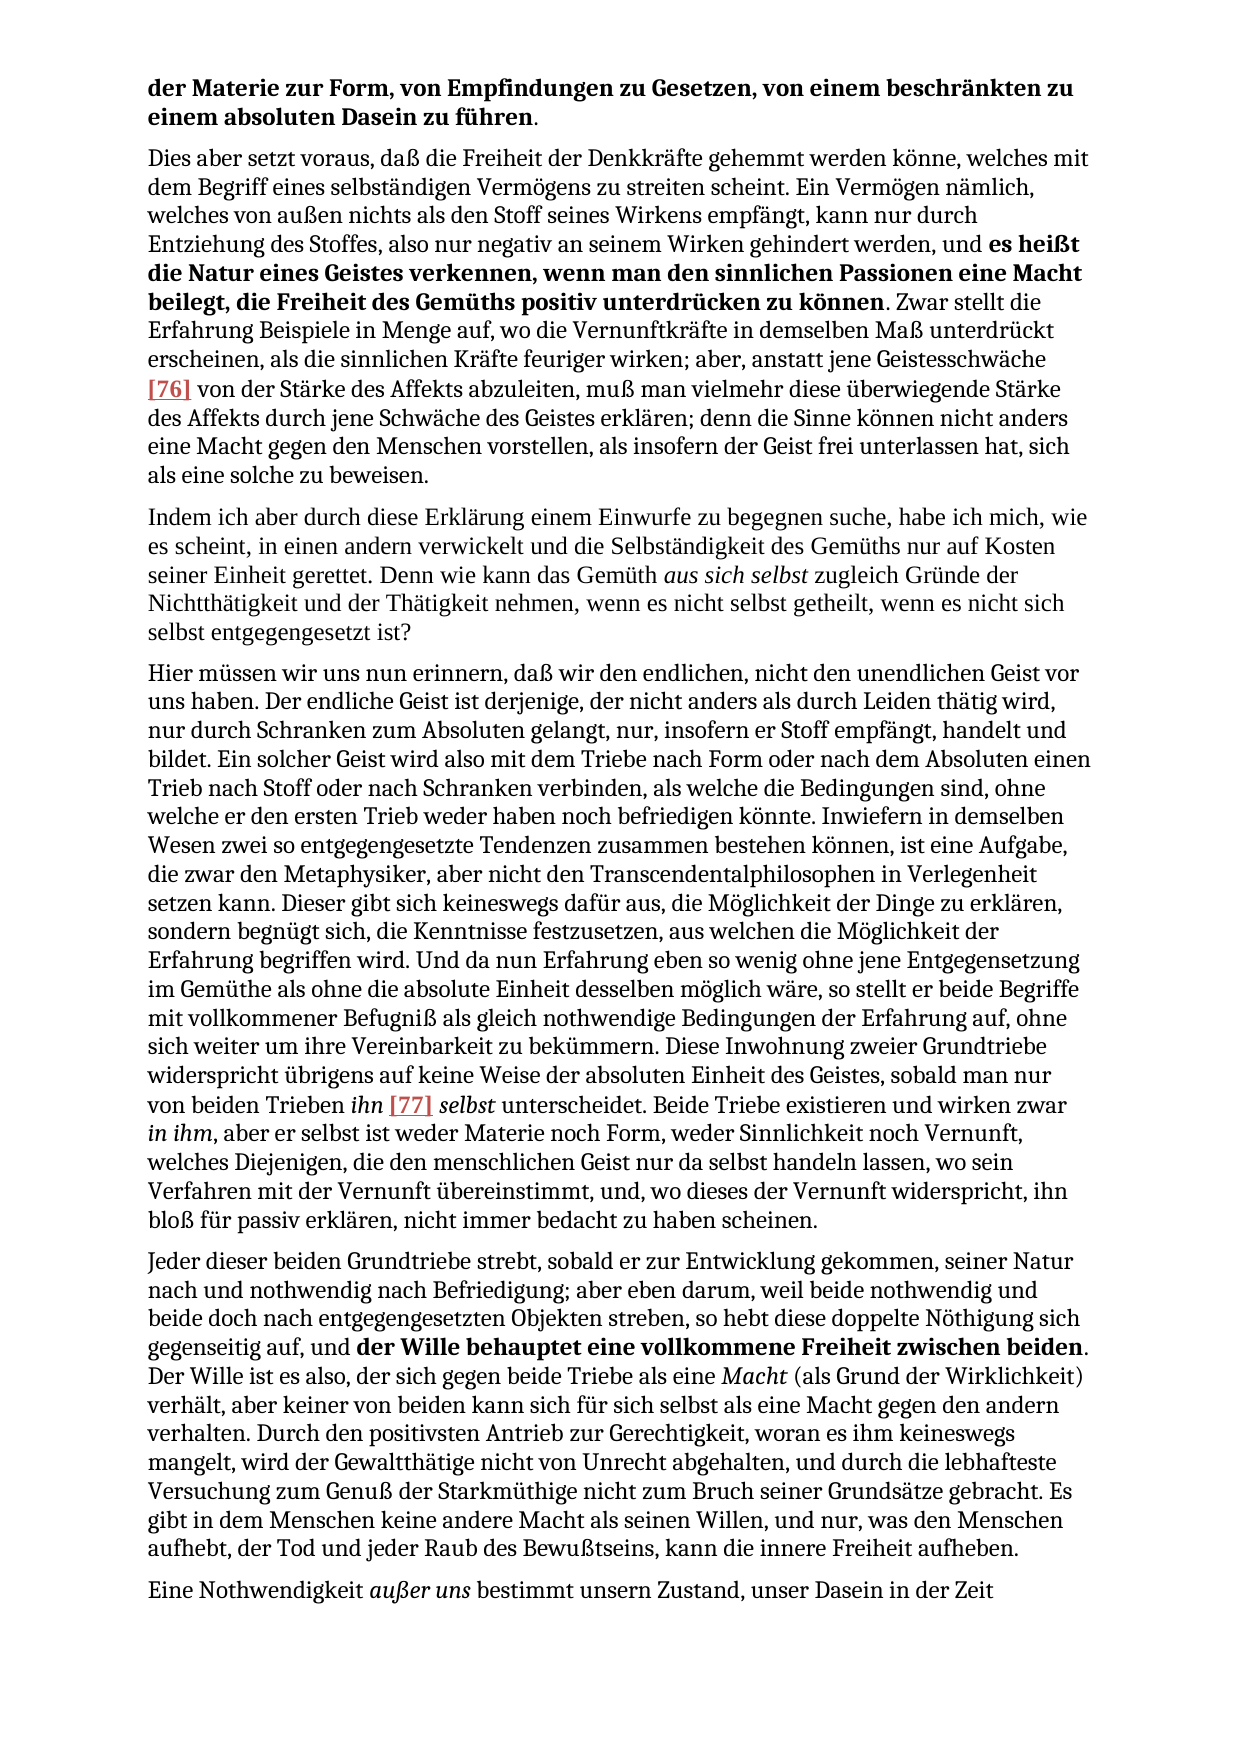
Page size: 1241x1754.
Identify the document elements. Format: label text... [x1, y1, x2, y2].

text Dies aber setzt voraus, daß die Freiheit der Denkkräfte gehemmt werden könne, welches mit dem Begriff eines selbständigen Vermögens zu streiten scheint. Ein Vermögen nämlich, welches von außen nichts als den Stoff seines Wirkens empfängt, kann nur durch Entziehung des Stoffes, also nur negativ an seinem Wirken gehindert werden, und es heißt die Natur eines Geistes verkennen, wenn man den sinnlichen Passionen eine Macht beilegt, die Freiheit des Gemüths positiv unterdrücken zu können. Zwar stellt die Erfahrung Beispiele in Menge auf, wo die Vernunftkräfte in demselben Maß unterdrückt erscheinen, als die sinnlichen Kräfte feuriger wirken; aber, anstatt jene Geistesschwäche [76] von der Stärke des Affekts abzuleiten, muß man vielmehr diese überwiegende Stärke des Affekts durch jene Schwäche des Geistes erklären; denn die Sinne können nicht anders eine Macht gegen den Menschen vorstellen, als insofern der Geist frei unterlassen hat, sich als eine solche zu beweisen. [148, 144, 1092, 490]
text Jeder dieser beiden Grundtriebe strebt, sobald er zur Entwicklung gekommen, seiner Natur nach und nothwendig nach Befriedigung; aber eben darum, weil beide nothwendig und beide doch nach entgegengesetzten Objekten streben, so hebt diese doppelte Nöthigung sich gegenseitig auf, und der Wille behauptet eine vollkommene Freiheit zwischen beiden. Der Wille ist es also, der sich gegen beide Triebe als eine Macht (als Grund der Wirklichkeit) verhält, aber keiner von beiden kann sich für sich selbst als eine Macht gegen den andern verhalten. Durch den positivsten Antrieb zur Gerechtigkeit, woran es ihm keineswegs mangelt, wird der Gewaltthätige nicht von Unrecht abgehalten, und durch die lebhafteste Versuchung zum Genuß der Starkmüthige nicht zum Bruch seiner Grundsätze gebracht. Es gibt in dem Menschen keine andere Macht als seinen Willen, und nur, was den Menschen aufhebt, der Tod und jeder Raub des Bewußtseins, kann die innere Freiheit aufheben. [148, 1247, 1092, 1563]
text der Materie zur Form, von Empfindungen zu Gesetzen, von einem beschränkten zu einem absoluten Dasein zu führen. [148, 74, 1092, 131]
text Eine Nothwendigkeit außer uns bestimmt unsern Zustand, unser Dasein in der Zeit [148, 1576, 1092, 1604]
text Hier müssen wir uns nun erinnern, daß wir den endlichen, nicht den unendlichen Geist vor uns haben. Der endliche Geist ist derjenige, der nicht anders als durch Leiden thätig wird, nur durch Schranken zum Absoluten gelangt, nur, insofern er Stoff empfängt, handelt und bildet. Ein solcher Geist wird also mit dem Triebe nach Form oder nach dem Absoluten einen Trieb nach Stoff oder nach Schranken verbinden, als welche die Bedingungen sind, ohne welche er den ersten Trieb weder haben noch befriedigen könnte. Inwiefern in demselben Wesen zwei so entgegengesetzte Tendenzen zusammen bestehen können, ist eine Aufgabe, die zwar den Metaphysiker, aber nicht den Transcendentalphilosophen in Verlegenheit setzen kann. Dieser gibt sich keineswegs dafür aus, die Möglichkeit der Dinge zu erklären, sondern begnügt sich, die Kenntnisse festzusetzen, aus welchen die Möglichkeit der Erfahrung begriffen wird. Und da nun Erfahrung eben so wenig ohne jene Entgegensetzung im Gemüthe als ohne die absolute Einheit desselben möglich wäre, so stellt er beide Begriffe mit vollkommener Befugniß als gleich nothwendige Bedingungen der Erfahrung auf, ohne sich weiter um ihre Vereinbarkeit zu bekümmern. Diese Inwohnung zweier Grundtriebe widerspricht übrigens auf keine Weise der absoluten Einheit des Geistes, sobald man nur von beiden Trieben ihn [77] selbst unterscheidet. Beide Triebe existieren und wirken zwar in ihm, aber er selbst ist weder Materie noch Form, weder Sinnlichkeit noch Vernunft, welches Diejenigen, die den menschlichen Geist nur da selbst handeln lassen, wo sein Verfahren mit der Vernunft übereinstimmt, und, wo dieses der Vernunft widerspricht, ihn bloß für passiv erklären, nicht immer bedacht zu haben scheinen. [148, 658, 1092, 1234]
text Indem ich aber durch diese Erklärung einem Einwurfe zu begegnen suche, habe ich mich, wie es scheint, in einen andern verwickelt und die Selbständigkeit des Gemüths nur auf Kosten seiner Einheit gerettet. Denn wie kann das Gemüth aus sich selbst zugleich Gründe der Nichtthätigkeit und der Thätigkeit nehmen, wenn es nicht selbst getheilt, wenn es nicht sich selbst entgegengesetzt ist? [148, 502, 1092, 646]
